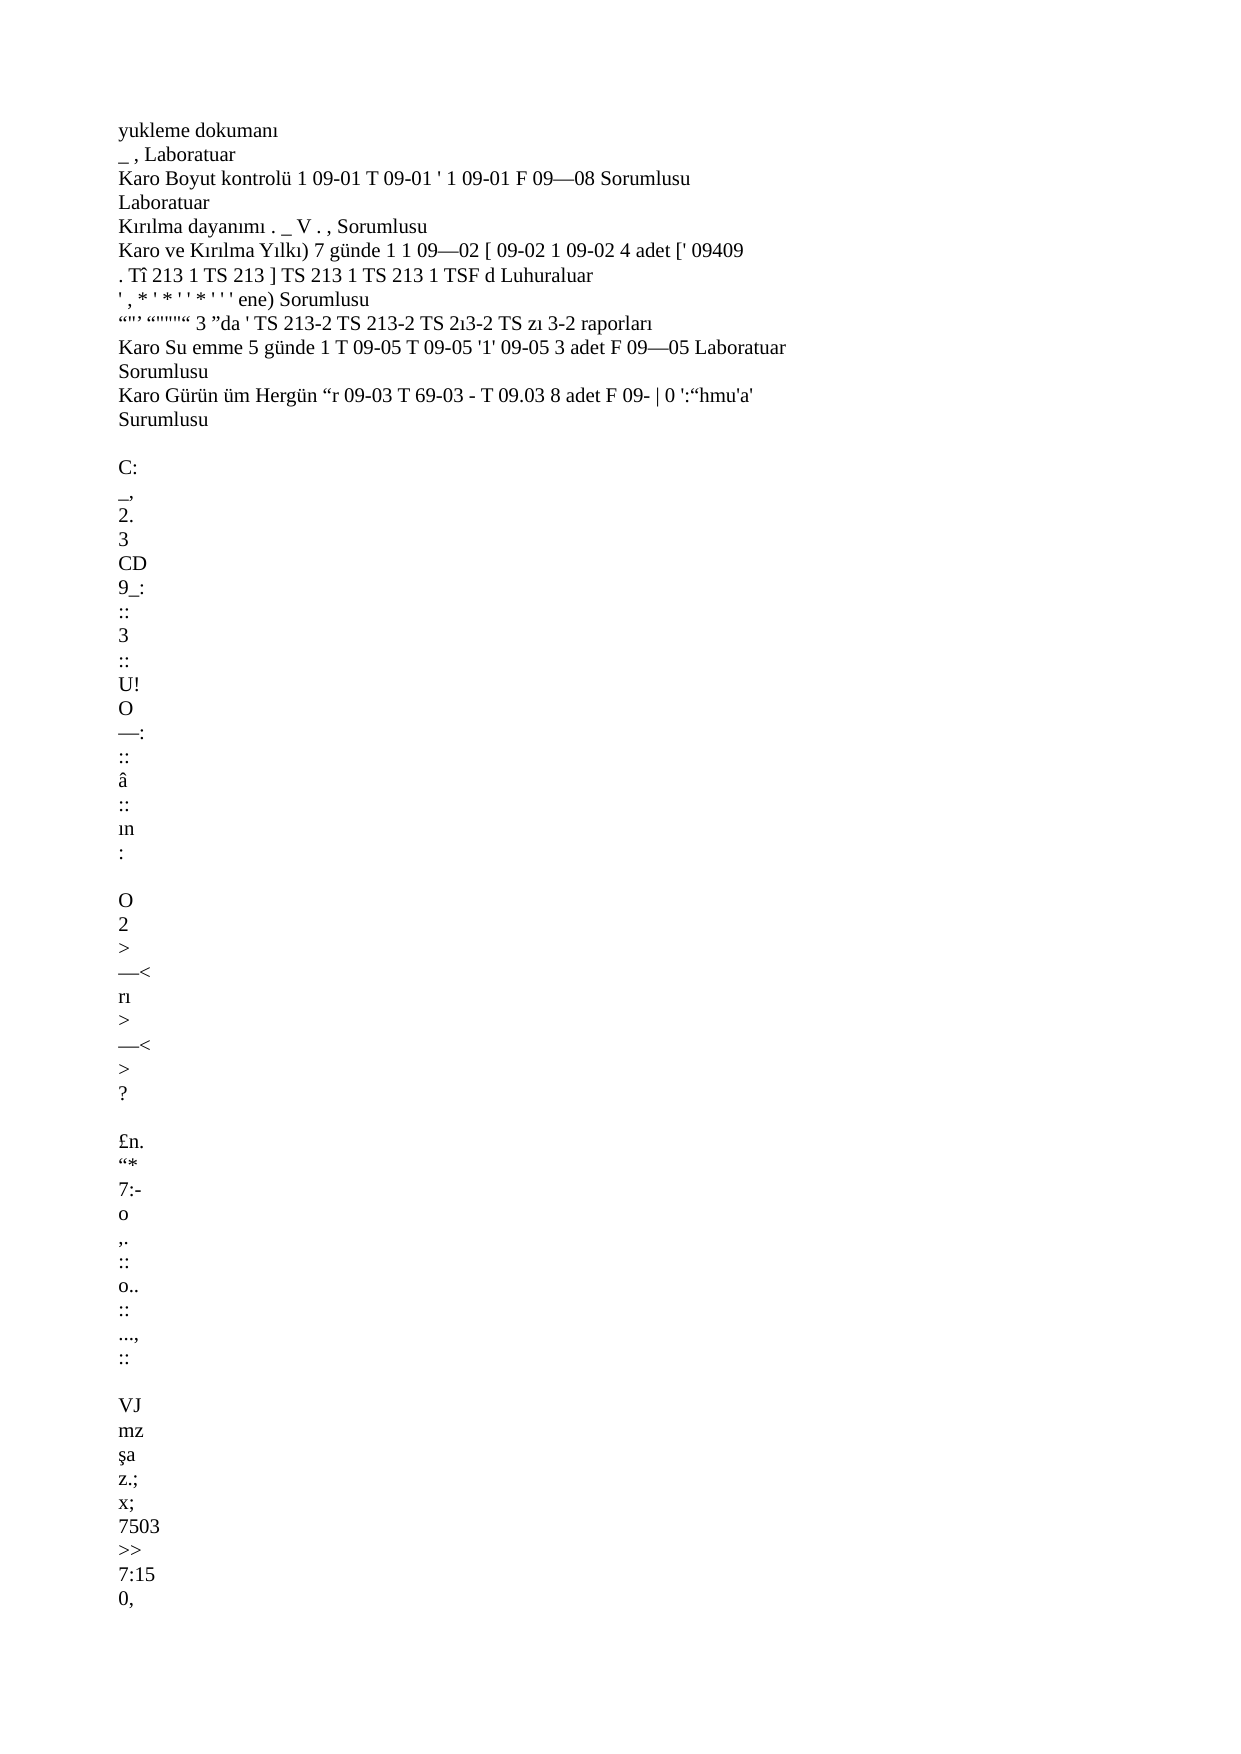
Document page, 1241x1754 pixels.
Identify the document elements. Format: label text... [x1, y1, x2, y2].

text 0, [118, 1586, 1122, 1610]
text > [118, 1008, 1122, 1032]
text â [118, 768, 1122, 792]
text mz [118, 1417, 1122, 1442]
text 2 [118, 912, 1122, 936]
text o.. [118, 1273, 1122, 1297]
text rı [118, 984, 1122, 1008]
text Surumlusu [118, 407, 1122, 431]
text 9_: [118, 575, 1122, 599]
text z.; [118, 1466, 1122, 1490]
text Kırılma dayanımı . _ V . , Sorumlusu [118, 214, 1122, 238]
text £n. [118, 1129, 1122, 1153]
text yukleme dokumanı [118, 118, 1122, 142]
text x; [118, 1490, 1122, 1514]
text 2. [118, 503, 1122, 527]
text ' , * ' * ' ' * ' ' ' ene) Sorumlusu [118, 287, 1122, 311]
text _ , Laboratuar [118, 142, 1122, 166]
text : [118, 840, 1122, 864]
text 7:- [118, 1177, 1122, 1201]
text —< [118, 1032, 1122, 1057]
text Sorumlusu [118, 359, 1122, 383]
text Karo ve Kırılma Yılkı) 7 günde 1 1 09—02 [ 09-02 1 09-02 4 adet [' 09409 [118, 238, 1122, 262]
text 3 [118, 623, 1122, 647]
text :: [118, 647, 1122, 672]
text “* [118, 1153, 1122, 1177]
text VJ [118, 1393, 1122, 1417]
text C: [118, 455, 1122, 479]
text 7:15 [118, 1562, 1122, 1586]
text ? [118, 1081, 1122, 1105]
text >> [118, 1538, 1122, 1562]
text CD [118, 551, 1122, 575]
text o [118, 1201, 1122, 1225]
text ..., [118, 1321, 1122, 1345]
text —< [118, 960, 1122, 984]
text 3 [118, 527, 1122, 551]
text _, [118, 479, 1122, 503]
text Karo Su emme 5 günde 1 T 09-05 T 09-05 '1' 09-05 3 adet F 09—05 Laboratuar [118, 335, 1122, 359]
text :: [118, 1249, 1122, 1273]
text Laboratuar [118, 190, 1122, 214]
text U! [118, 672, 1122, 696]
text —: [118, 720, 1122, 744]
text :: [118, 599, 1122, 623]
text > [118, 936, 1122, 960]
text . Tî 213 1 TS 213 ] TS 213 1 TS 213 1 TSF d Luhuraluar [118, 262, 1122, 287]
text Karo Boyut kontrolü 1 09-01 T 09-01 ' 1 09-01 F 09—08 Sorumlusu [118, 166, 1122, 190]
text O [118, 696, 1122, 720]
text :: [118, 1297, 1122, 1321]
text “"’ “"""“ 3 ”da ' TS 213-2 TS 213-2 TS 2ı3-2 TS zı 3-2 raporları [118, 311, 1122, 335]
text :: [118, 744, 1122, 768]
text :: [118, 792, 1122, 816]
text ın [118, 816, 1122, 840]
text 7503 [118, 1514, 1122, 1538]
text :: [118, 1345, 1122, 1369]
text > [118, 1057, 1122, 1081]
text ,. [118, 1225, 1122, 1249]
text Karo Gürün üm Hergün “r 09-03 T 69-03 - T 09.03 8 adet F 09- | 0 ':“hmu'a' [118, 383, 1122, 407]
text şa [118, 1442, 1122, 1466]
text O [118, 888, 1122, 912]
